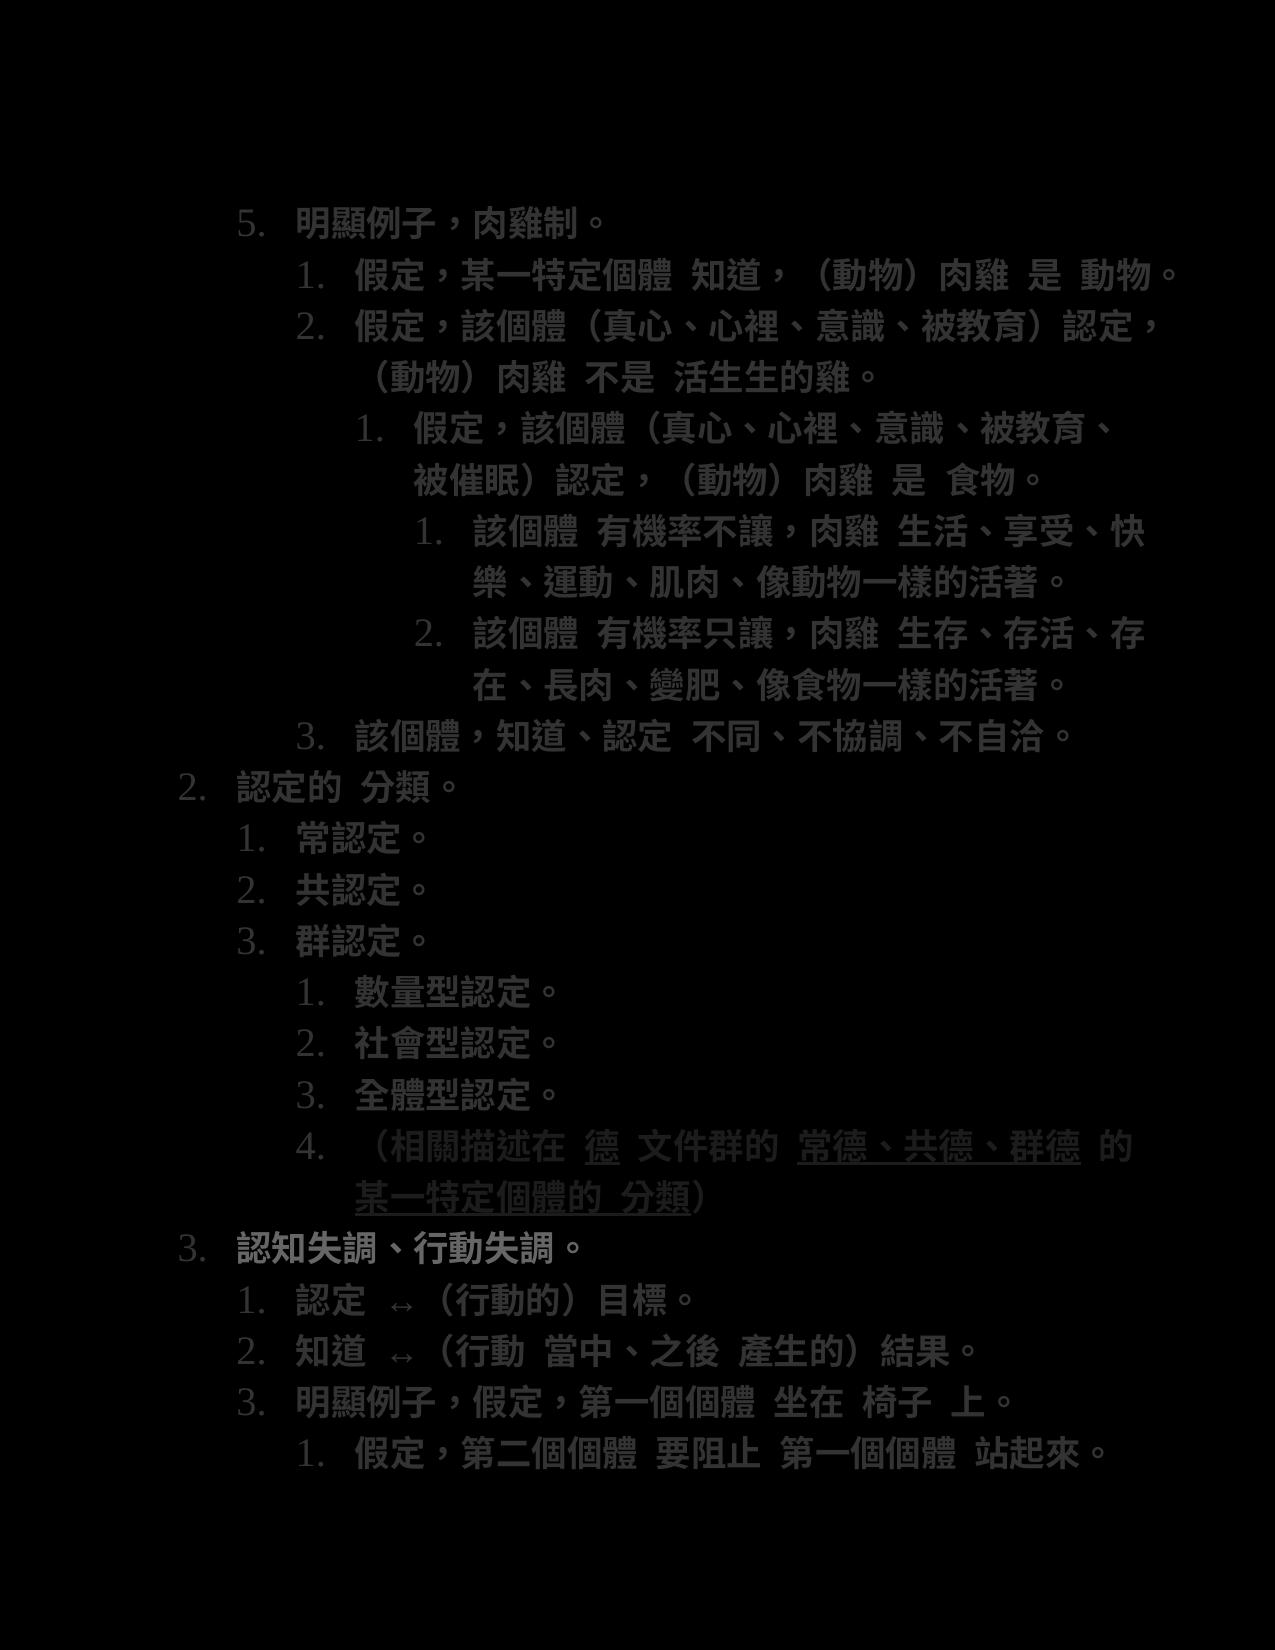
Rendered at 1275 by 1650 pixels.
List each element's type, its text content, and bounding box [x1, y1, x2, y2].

list 假定，某一特定個體 知道，（動物）肉雞 是 動物。 [295, 247, 1157, 298]
list 假定，第二個個體 要阻止 第一個個體 站起來。 [295, 1426, 1157, 1477]
list 認定的 分類。 [177, 759, 1157, 811]
list 認知失調、行動失調。 [177, 1221, 1157, 1272]
list 明顯例子，肉雞制。 [236, 196, 1157, 247]
list 共認定。 [236, 862, 1157, 913]
list 該個體 有機率只讓，肉雞 生存、存活、存在、長肉、變肥、像食物一樣的活著。 [413, 606, 1157, 708]
list 數量型認定。 [295, 964, 1157, 1016]
list （相關描述在 德 文件群的 常德、共德、群德 的 某一特定個體的 分類） [295, 1118, 1157, 1221]
list 假定，該個體（真心、心裡、意識、被教育、被催眠）認定，（動物）肉雞 是 食物。 [354, 401, 1157, 503]
list 知道 ↔（行動 當中、之後 產生的）結果。 [236, 1323, 1157, 1374]
list 假定，該個體（真心、心裡、意識、被教育）認定，（動物）肉雞 不是 活生生的雞。 [295, 298, 1157, 401]
list 常認定。 [236, 811, 1157, 862]
list 認定 ↔（行動的）目標。 [236, 1272, 1157, 1323]
list 社會型認定。 [295, 1016, 1157, 1067]
list 全體型認定。 [295, 1067, 1157, 1118]
list 該個體，知道、認定 不同、不協調、不自洽。 [295, 708, 1157, 759]
list 該個體 有機率不讓，肉雞 生活、享受、快樂、運動、肌肉、像動物一樣的活著。 [413, 503, 1157, 606]
list 群認定。 [236, 913, 1157, 964]
list 明顯例子，假定，第一個個體 坐在 椅子 上。 [236, 1374, 1157, 1426]
